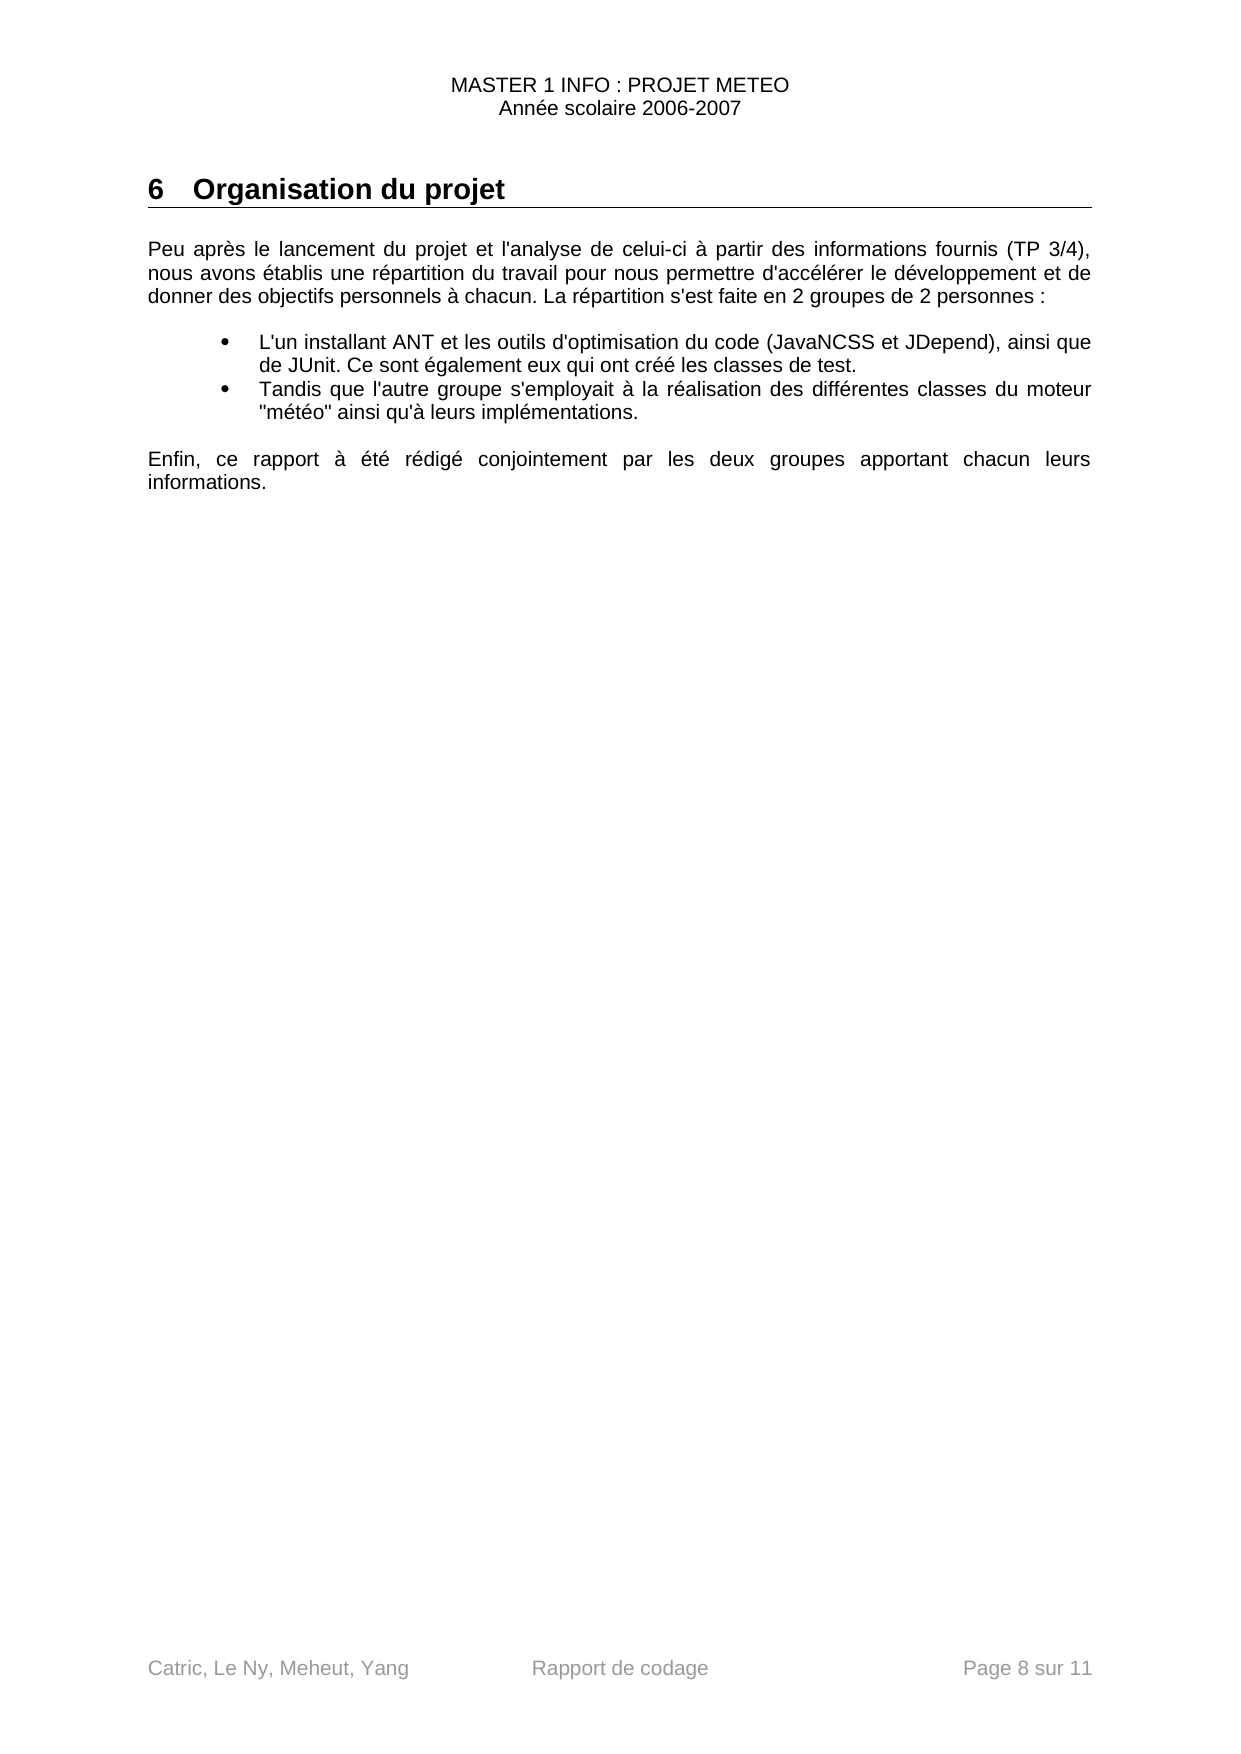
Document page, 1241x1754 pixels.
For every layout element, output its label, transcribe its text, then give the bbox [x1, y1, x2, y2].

text Enfin, ce rapport à été rédigé conjointement par les deux groupes apportant chacun leurs informations. [148, 447, 1092, 493]
list L'un installant ANT et les outils d'optimisation du code (JavaNCSS et JDepend), ainsi que de JUnit. Ce sont également eux qui ont créé les classes de test. [221, 331, 1092, 377]
text Peu après le lancement du projet et l'analyse de celui-ci à partir des informations fournis (TP 3/4), nous avons établis une répartition du travail pour nous permettre d'accélérer le développement et de donner des objectifs personnels à chacun. La répartition s'est faite en 2 groupes de 2 personnes : [148, 238, 1092, 307]
list Tandis que l'autre groupe s'employait à la réalisation des différentes classes du moteur "météo" ainsi qu'à leurs implémentations. [221, 377, 1092, 424]
subtitle Organisation du projet [148, 173, 1092, 207]
